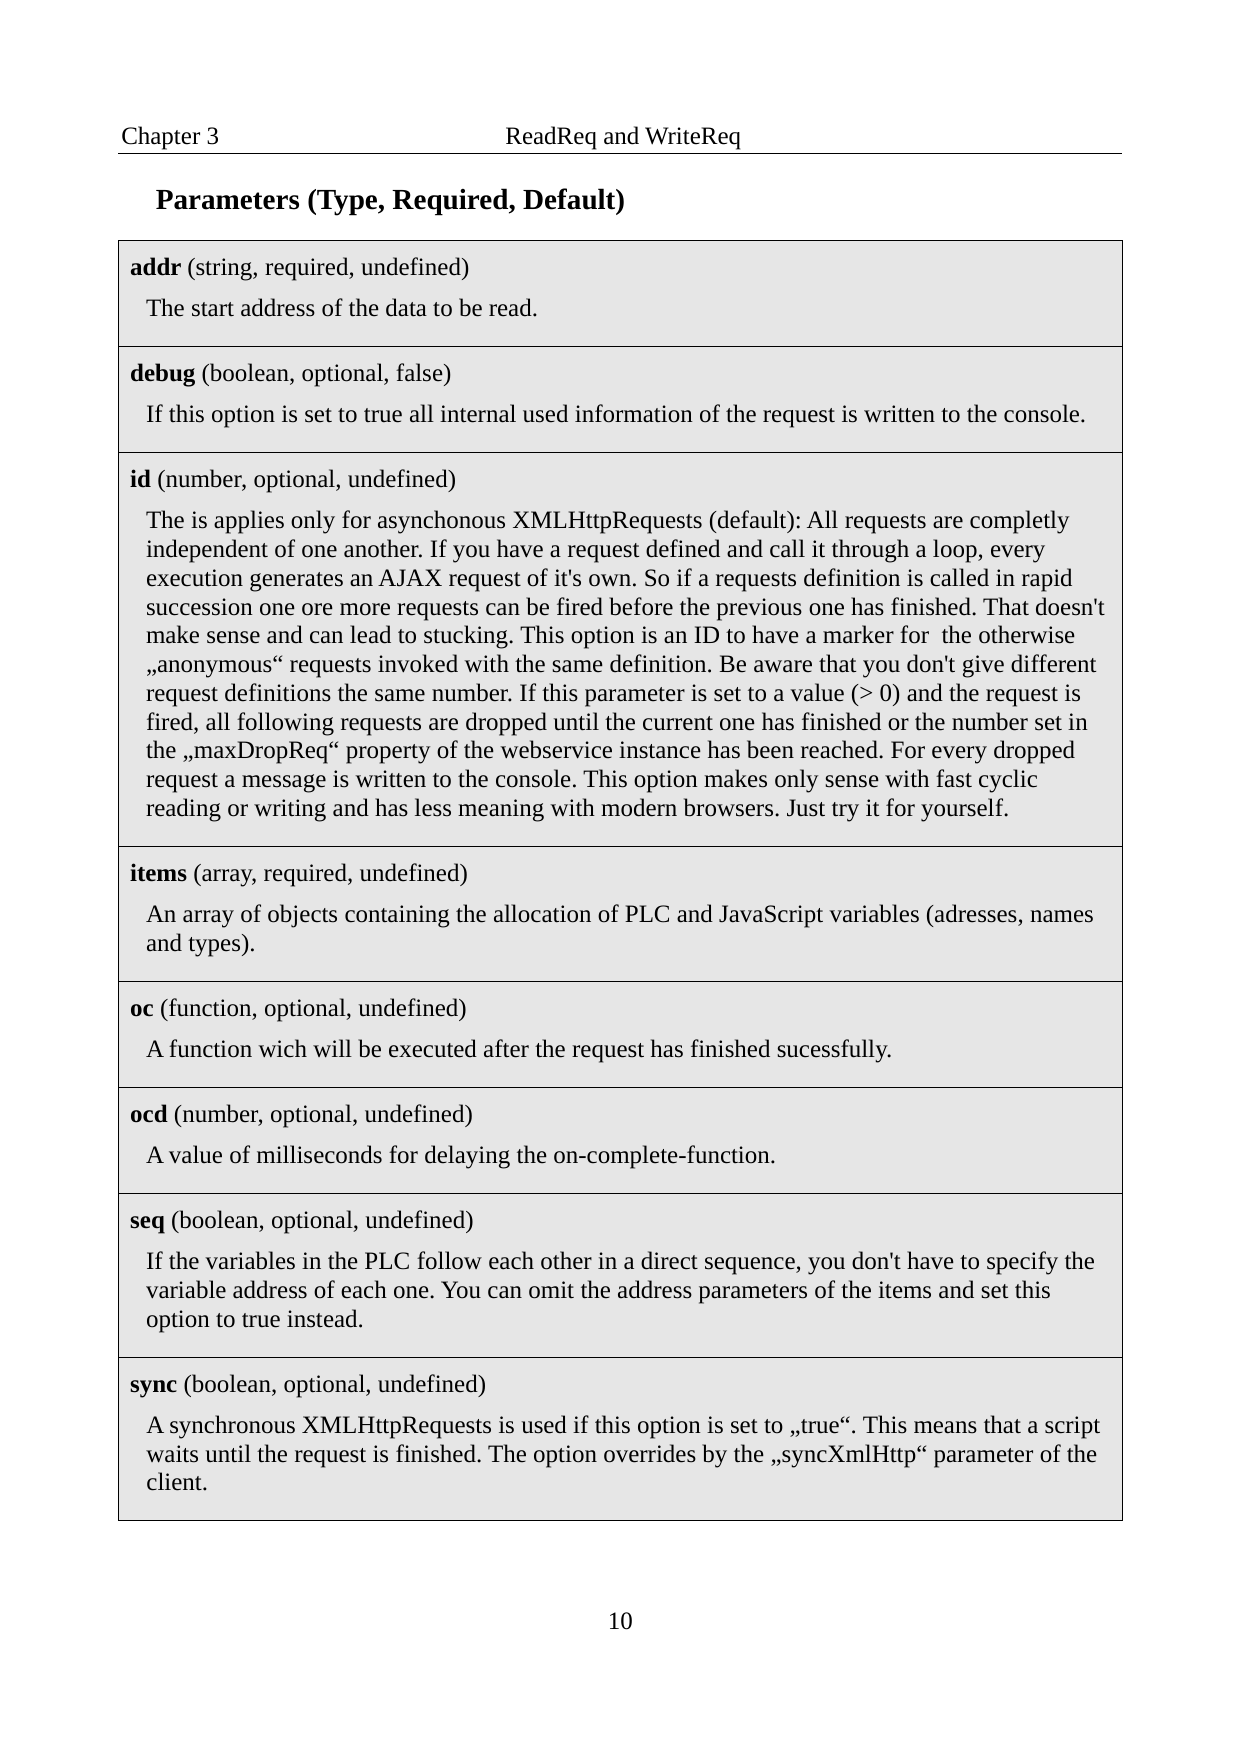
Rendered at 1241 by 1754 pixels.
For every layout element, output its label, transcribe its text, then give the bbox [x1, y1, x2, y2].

table_cell sync (boolean, optional, undefined) A synchronous XMLHttpRequests is used if this option is set to „true“. This means that a script waits until the request is finished. The option overrides by the „syncXmlHttp“ parameter of the client. [119, 1358, 1122, 1520]
table_cell seq (boolean, optional, undefined) If the variables in the PLC follow each other in a direct sequence, you don't have to specify the variable address of each one. You can omit the address parameters of the items and set this option to true instead. [119, 1194, 1122, 1357]
table_cell id (number, optional, undefined) The is applies only for asynchonous XMLHttpRequests (default): All requests are completly independent of one another. If you have a request defined and call it through a loop, every execution generates an AJAX request of it's own. So if a requests definition is called in rapid succession one ore more requests can be fired before the previous one has finished. That doesn't make sense and can lead to stucking. This option is an ID to have a marker for the otherwise „anonymous“ requests invoked with the same definition. Be aware that you don't give different request definitions the same number. If this parameter is set to a value (> 0) and the request is fired, all following requests are dropped until the current one has finished or the number set in the „maxDropReq“ property of the webservice instance has been reached. For every dropped request a message is written to the console. This option makes only sense with fast cyclic reading or writing and has less meaning with modern browsers. Just try it for yourself. [119, 453, 1122, 846]
subtitle Parameters (Type, Required, Default) [156, 182, 1122, 216]
table_header addr (string, required, undefined) The start address of the data to be read. [119, 241, 1122, 346]
table_cell ocd (number, optional, undefined) A value of milliseconds for delaying the on-complete-function. [119, 1088, 1122, 1193]
table_cell oc (function, optional, undefined) A function wich will be executed after the request has finished sucessfully. [119, 982, 1122, 1087]
table_cell items (array, required, undefined) An array of objects containing the allocation of PLC and JavaScript variables (adresses, names and types). [119, 847, 1122, 981]
table_cell debug (boolean, optional, false) If this option is set to true all internal used information of the request is written to the console. [119, 347, 1122, 452]
